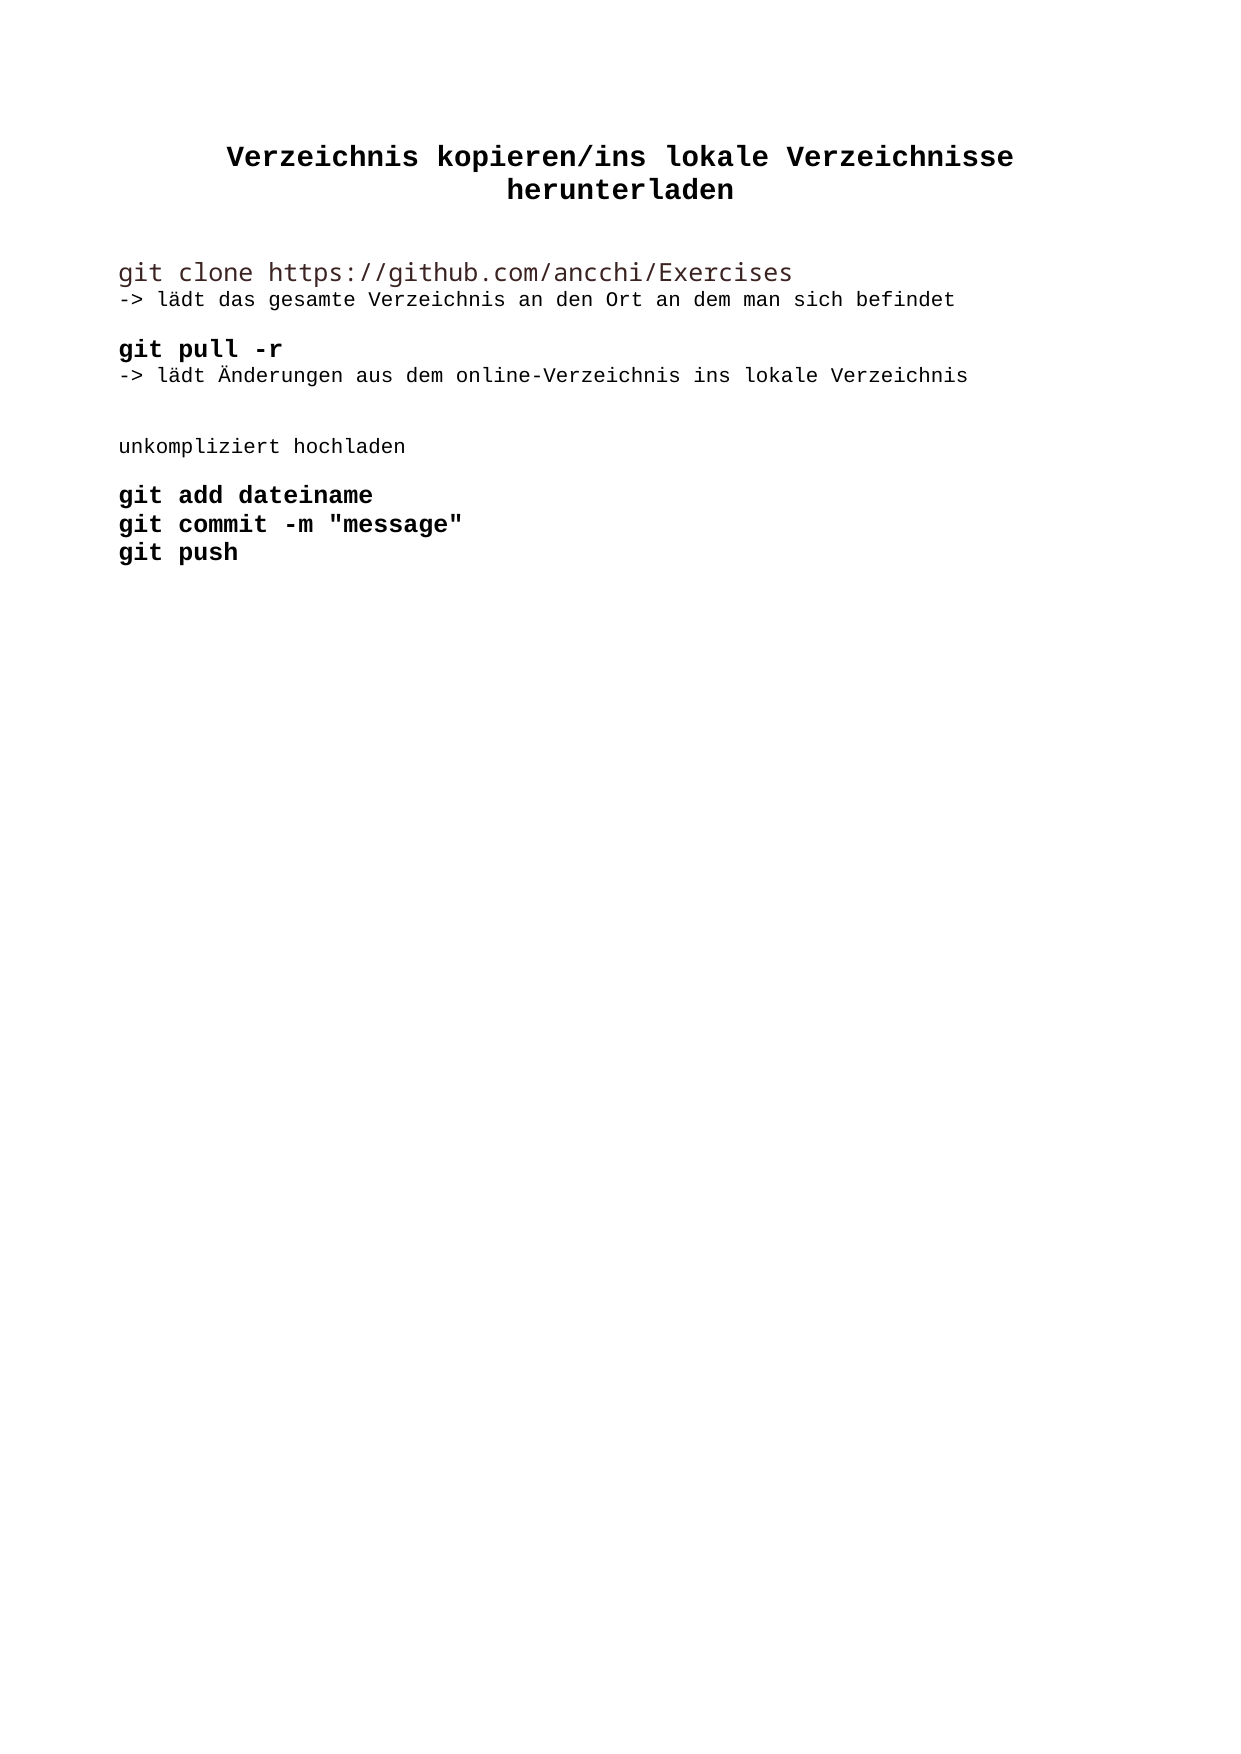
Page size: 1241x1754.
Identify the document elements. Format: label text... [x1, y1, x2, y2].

text git push [118, 540, 1122, 568]
text -> lädt Änderungen aus dem online-Verzeichnis ins lokale Verzeichnis [118, 365, 1122, 388]
text git commit -m "message" [118, 511, 1122, 540]
text Verzeichnis kopieren/ins lokale Verzeichnisse herunterladen [118, 142, 1122, 208]
text git add dateiname [118, 483, 1122, 511]
text -> lädt das gesamte Verzeichnis an den Ort an dem man sich befindet [118, 289, 1122, 313]
text git pull -r [118, 336, 1122, 365]
text unkompliziert hochladen [118, 436, 1122, 459]
text git clone https://github.com/ancchi/Exercises [118, 255, 1122, 289]
